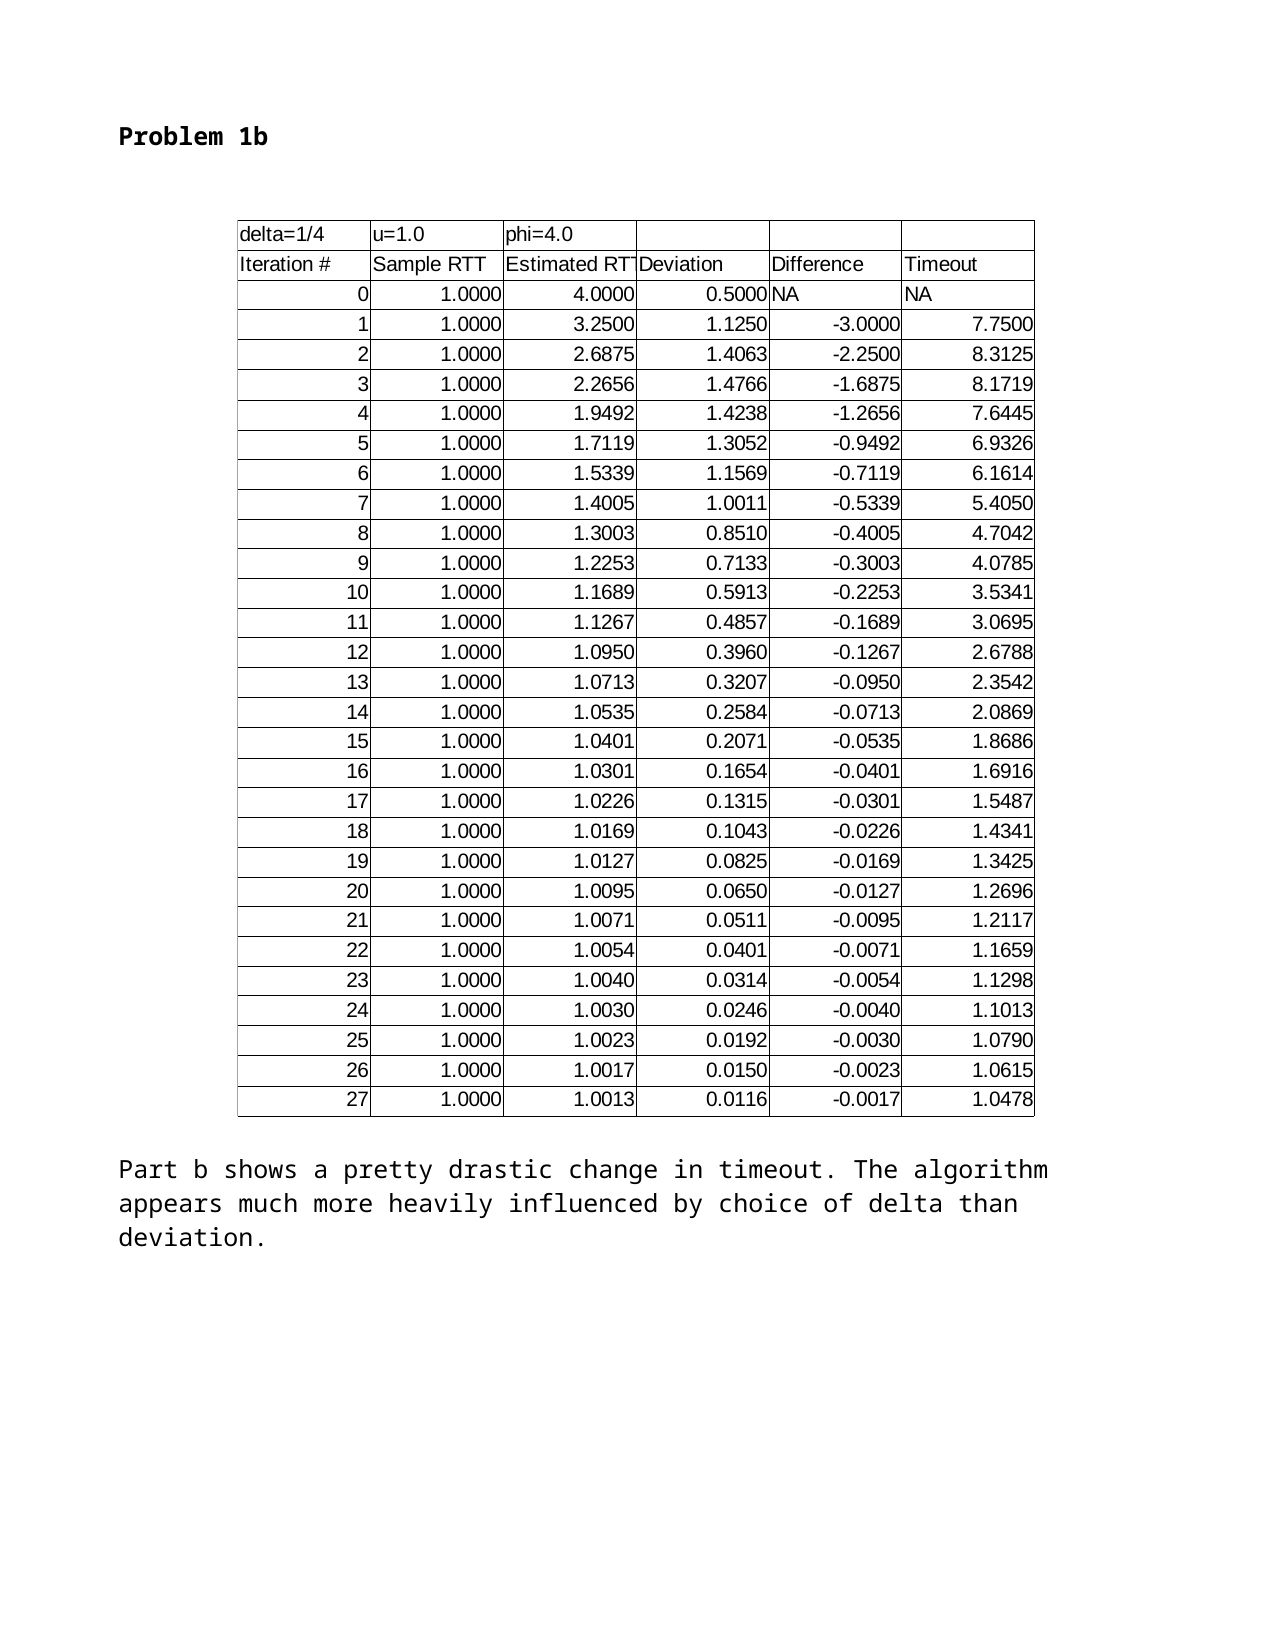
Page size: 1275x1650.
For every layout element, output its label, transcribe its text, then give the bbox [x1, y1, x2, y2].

text Problem 1b [118, 118, 1157, 152]
text Part b shows a pretty drastic change in timeout. The algorithm appears much more heavily influenced by choice of delta than deviation. [118, 1151, 1157, 1253]
